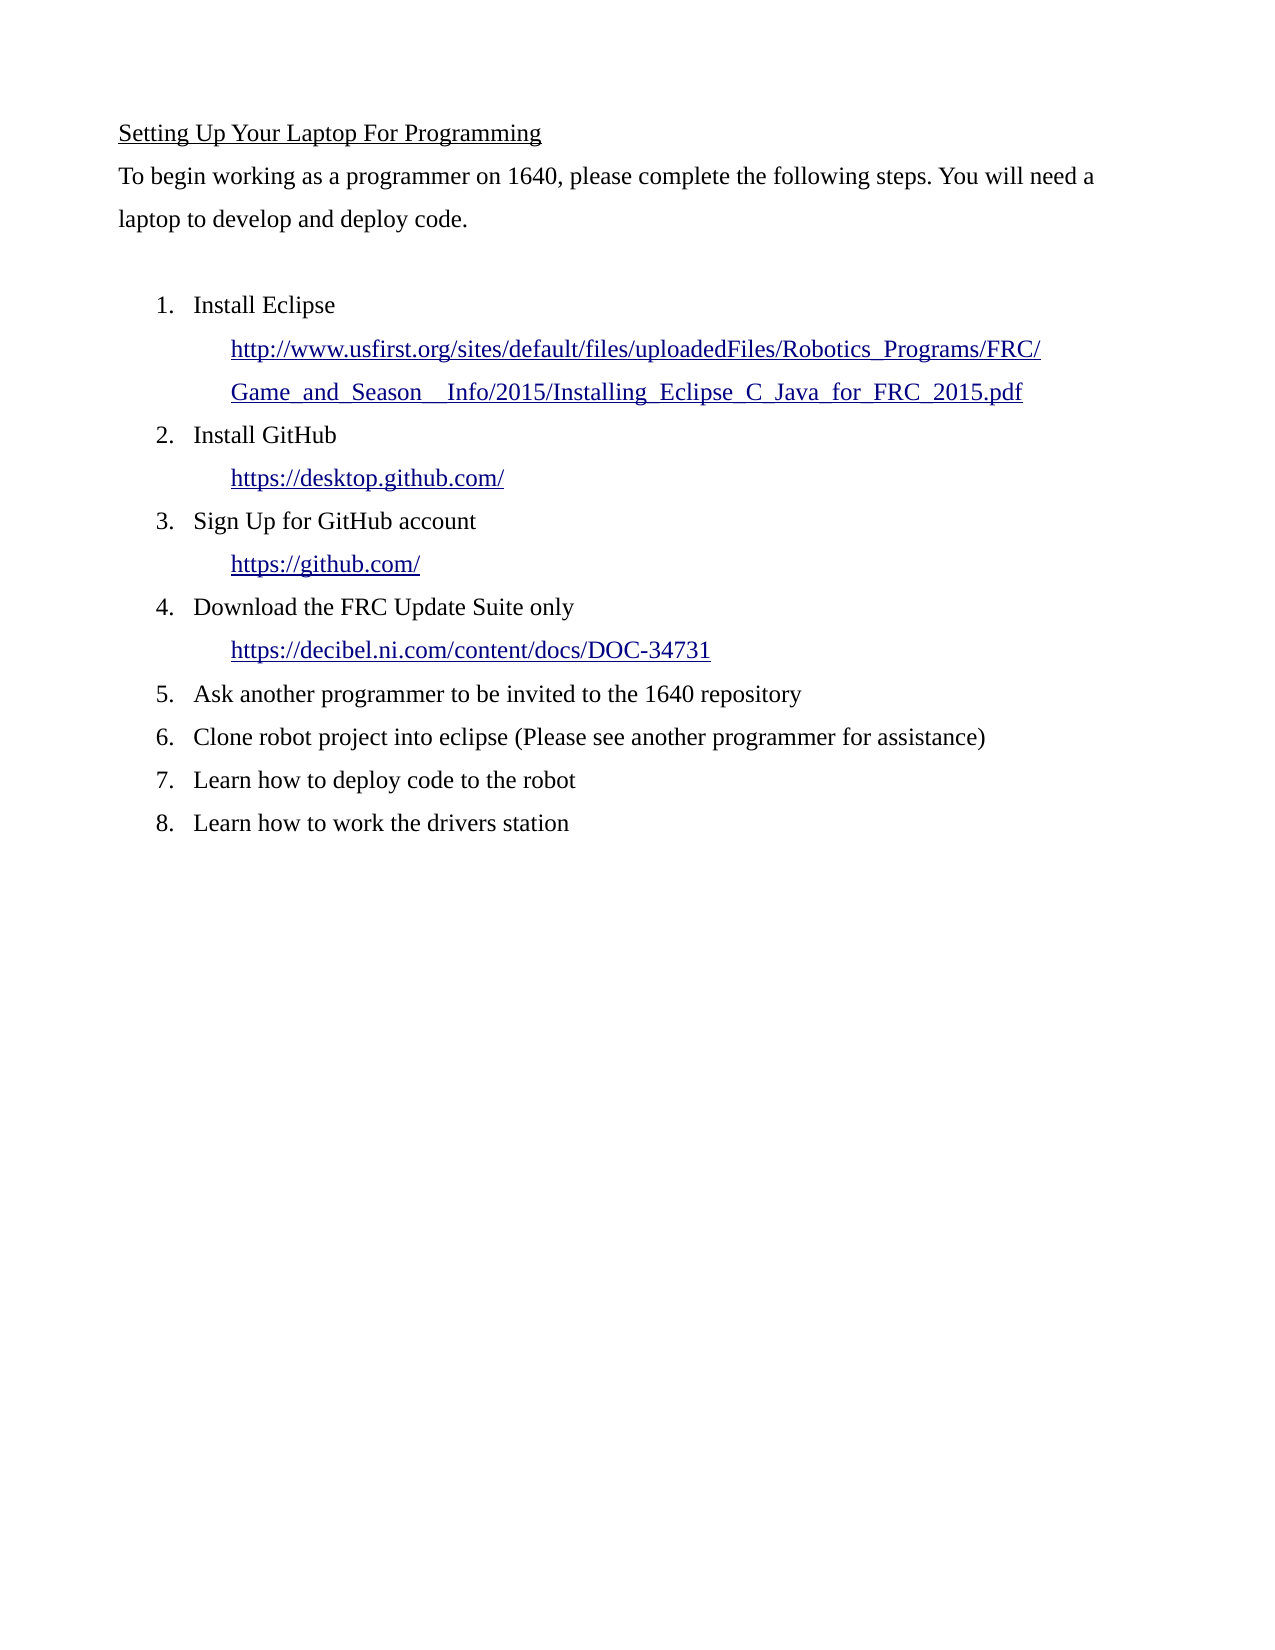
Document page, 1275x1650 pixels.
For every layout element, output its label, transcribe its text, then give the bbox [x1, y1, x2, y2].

text Setting Up Your Laptop For Programming [118, 118, 1157, 147]
list Learn how to deploy code to the robot [156, 765, 1157, 794]
list http://www.usfirst.org/sites/default/files/uploadedFiles/Robotics_Programs/FRC/Game_and_Season__Info/2015/Installing_Eclipse_C_Java_for_FRC_2015.pdf [193, 334, 1157, 406]
list Install GitHub [156, 420, 1157, 449]
list https://decibel.ni.com/content/docs/DOC-34731 [193, 636, 1157, 664]
list Learn how to work the drivers station [156, 808, 1157, 837]
list https://desktop.github.com/ [193, 463, 1157, 492]
list Download the FRC Update Suite only [156, 592, 1157, 621]
list https://github.com/ [193, 549, 1157, 578]
list Clone robot project into eclipse (Please see another programmer for assistance) [156, 722, 1157, 751]
text To begin working as a programmer on 1640, please complete the following steps. You will need a laptop to develop and deploy code. [118, 161, 1157, 233]
list Ask another programmer to be invited to the 1640 repository [156, 679, 1157, 707]
list Install Eclipse [156, 291, 1157, 319]
list Sign Up for GitHub account [156, 506, 1157, 535]
